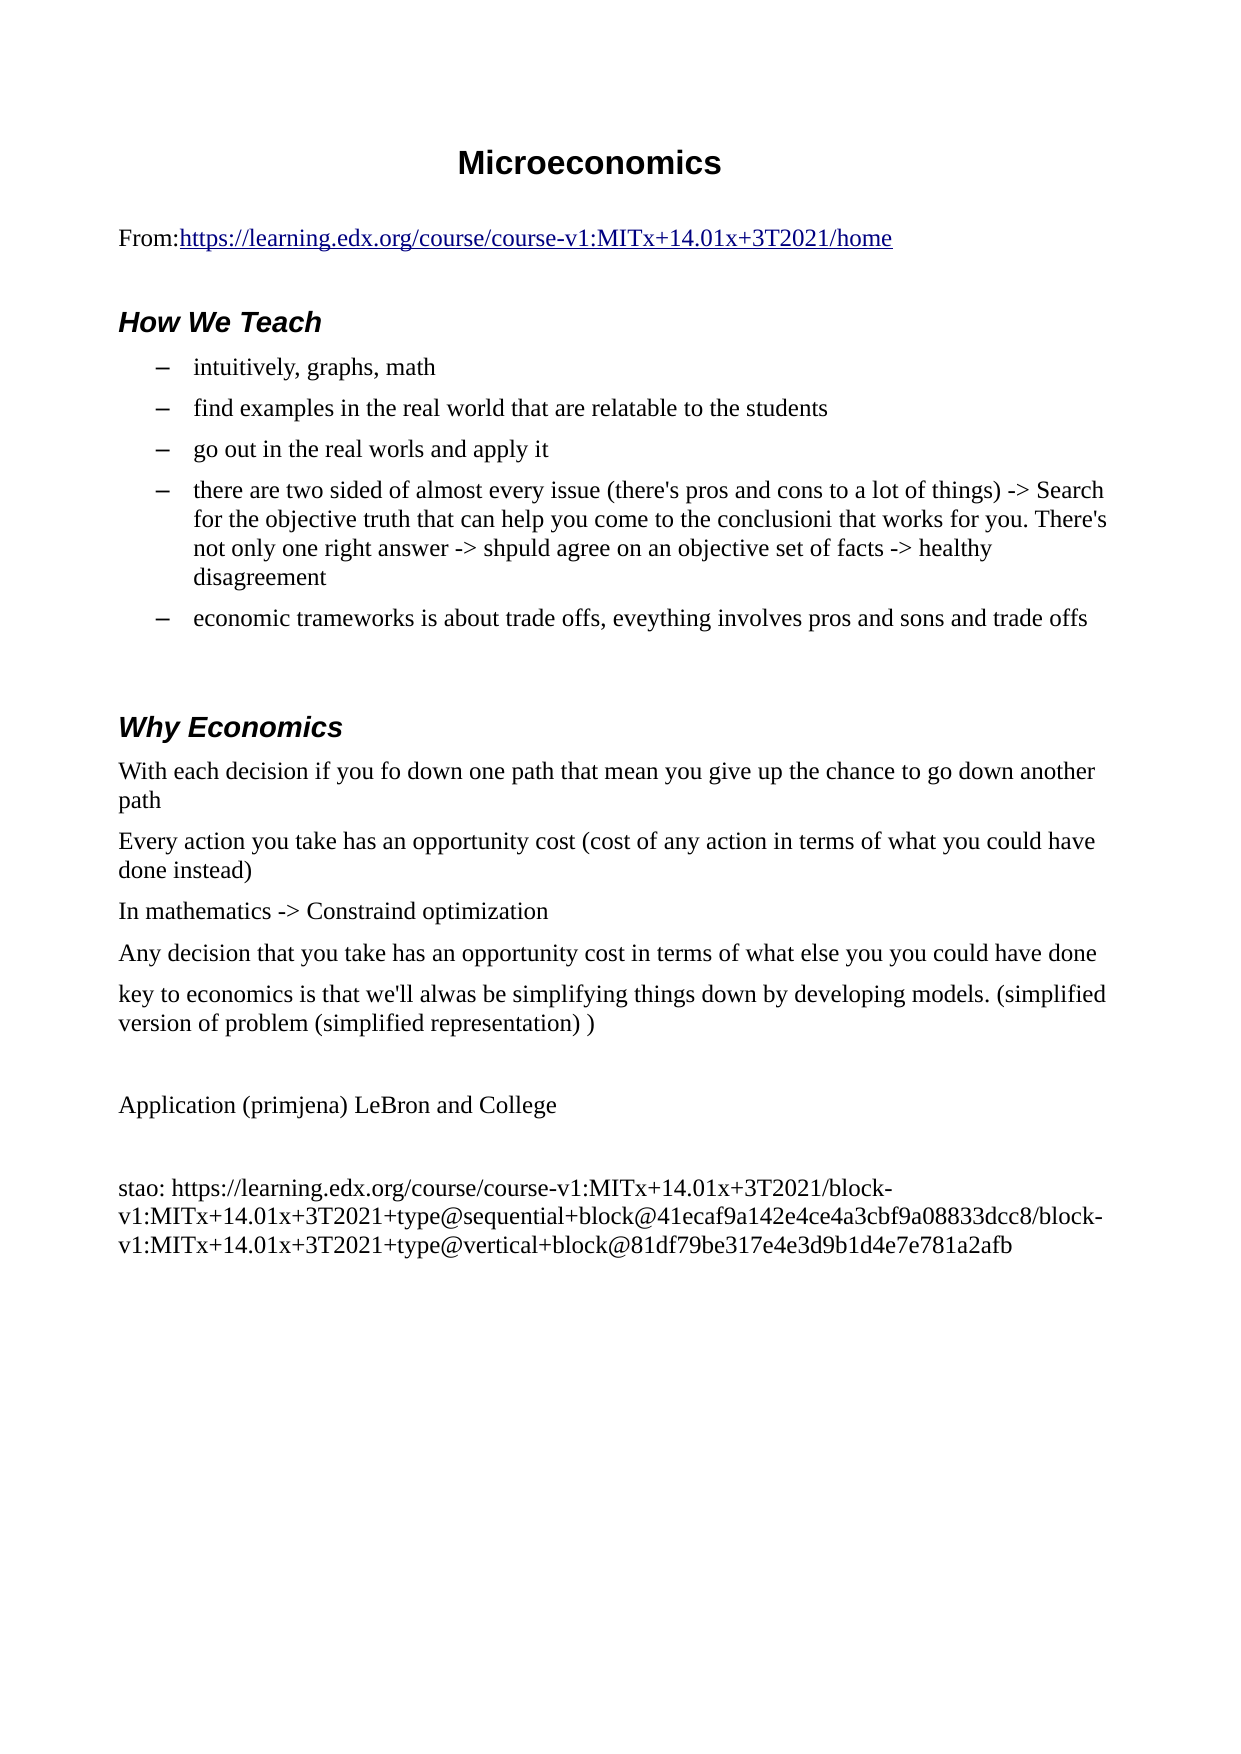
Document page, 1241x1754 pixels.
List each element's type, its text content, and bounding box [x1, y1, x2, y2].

text key to economics is that we'll alwas be simplifying things down by developing models. (simplified version of problem (simplified representation) ) [118, 979, 1122, 1036]
text stao: https://learning.edx.org/course/course-v1:MITx+14.01x+3T2021/block-v1:MITx+14.01x+3T2021+type@sequential+block@41ecaf9a142e4ce4a3cbf9a08833dcc8/block-v1:MITx+14.01x+3T2021+type@vertical+block@81df79be317e4e3d9b1d4e7e781a2afb [118, 1173, 1122, 1259]
text In mathematics -> Constraind optimization [118, 896, 1122, 925]
text From:https://learning.edx.org/course/course-v1:MITx+14.01x+3T2021/home [118, 223, 1122, 252]
subtitle How We Teach [118, 306, 1122, 339]
text With each decision if you fo down one path that mean you give up the chance to go down another path [118, 756, 1122, 814]
list go out in the real worls and apply it [156, 434, 1122, 463]
list intuitively, graphs, math [156, 352, 1122, 380]
list economic trameworks is about trade offs, eveything involves pros and sons and trade offs [156, 603, 1122, 632]
subtitle Why Economics [118, 710, 1122, 744]
text Every action you take has an opportunity cost (cost of any action in terms of what you could have done instead) [118, 826, 1122, 884]
list find examples in the real world that are relatable to the students [156, 393, 1122, 422]
text Any decision that you take has an opportunity cost in terms of what else you you could have done [118, 938, 1122, 966]
text Application (primjena) LeBron and College [118, 1090, 1122, 1119]
list there are two sided of almost every issue (there's pros and cons to a lot of things) -> Search for the objective truth that can help you come to the conclusioni that works for you. There's not only one right answer -> shpuld agree on an objective set of facts -> healthy disagreement [156, 475, 1122, 590]
subtitle Microeconomics [118, 143, 1122, 182]
